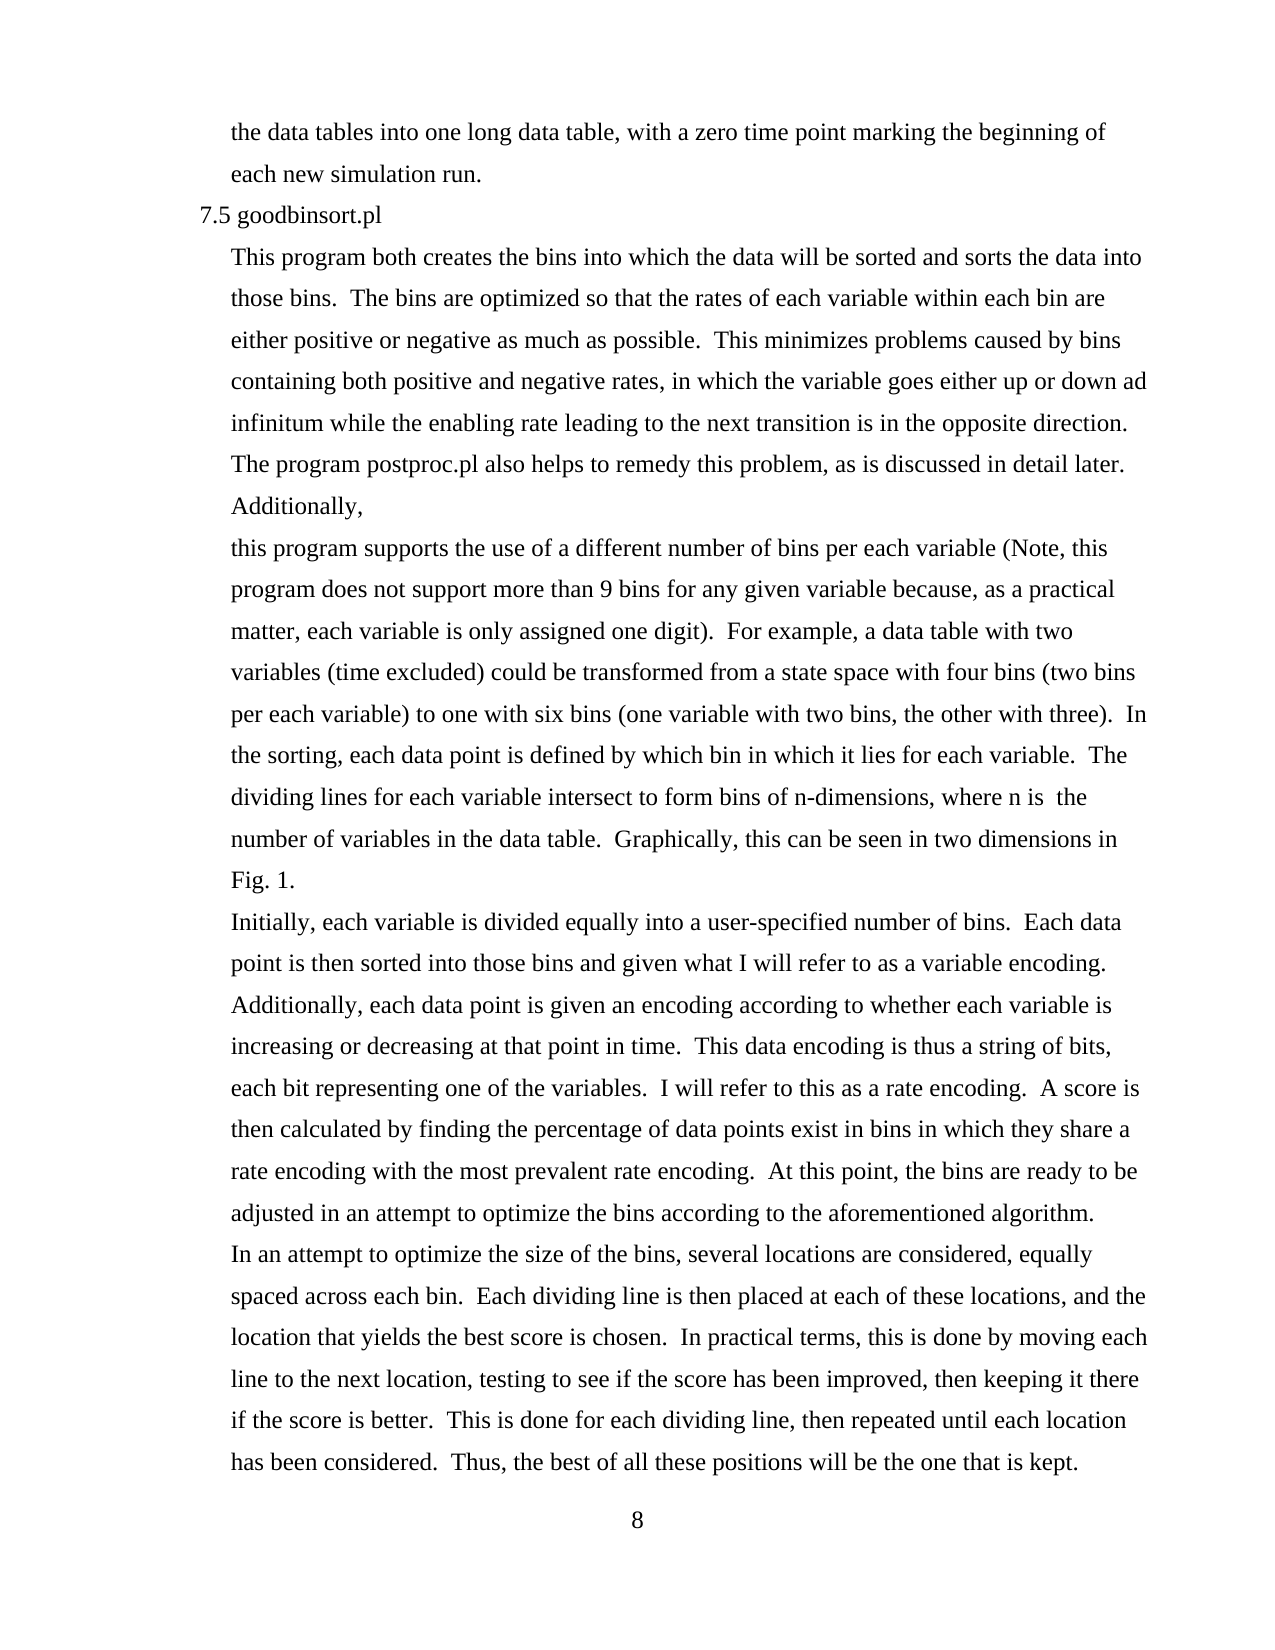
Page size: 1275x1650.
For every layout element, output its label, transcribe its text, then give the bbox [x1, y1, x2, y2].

list Initially, each variable is divided equally into a user-specified number of bins. Each data point is then sorted into those bins and given what I will refer to as a variable encoding. Additionally, each data point is given an encoding according to whether each variable is increasing or decreasing at that point in time. This data encoding is thus a string of bits, each bit representing one of the variables. I will refer to this as a rate encoding. A score is then calculated by finding the percentage of data points exist in bins in which they share a rate encoding with the most prevalent rate encoding. At this point, the bins are ready to be adjusted in an attempt to optimize the bins according to the aforementioned algorithm. [193, 908, 1157, 1226]
list In an attempt to optimize the size of the bins, several locations are considered, equally spaced across each bin. Each dividing line is then placed at each of these locations, and the location that yields the best score is chosen. In practical terms, this is done by moving each line to the next location, testing to see if the score has been improved, then keeping it there if the score is better. This is done for each dividing line, then repeated until each location has been considered. Thus, the best of all these positions will be the one that is kept. [193, 1240, 1157, 1476]
list the data tables into one long data table, with a zero time point marking the beginning of each new simulation run. [193, 118, 1157, 187]
list this program supports the use of a different number of bins per each variable (Note, this program does not support more than 9 bins for any given variable because, as a practical matter, each variable is only assigned one digit). For example, a data table with two variables (time excluded) could be transformed from a state space with four bins (two bins per each variable) to one with six bins (one variable with two bins, the other with three). In the sorting, each data point is defined by which bin in which it lies for each variable. The dividing lines for each variable intersect to form bins of n-dimensions, where n is the number of variables in the data table. Graphically, this can be seen in two dimensions in Fig. 1. [193, 534, 1157, 894]
list This program both creates the bins into which the data will be sorted and sorts the data into those bins. The bins are optimized so that the rates of each variable within each bin are either positive or negative as much as possible. This minimizes problems caused by bins containing both positive and negative rates, in which the variable goes either up or down ad infinitum while the enabling rate leading to the next transition is in the opposite direction. The program postproc.pl also helps to remedy this problem, as is discussed in detail later. Additionally, [193, 243, 1157, 520]
list goodbinsort.pl [193, 201, 1157, 229]
